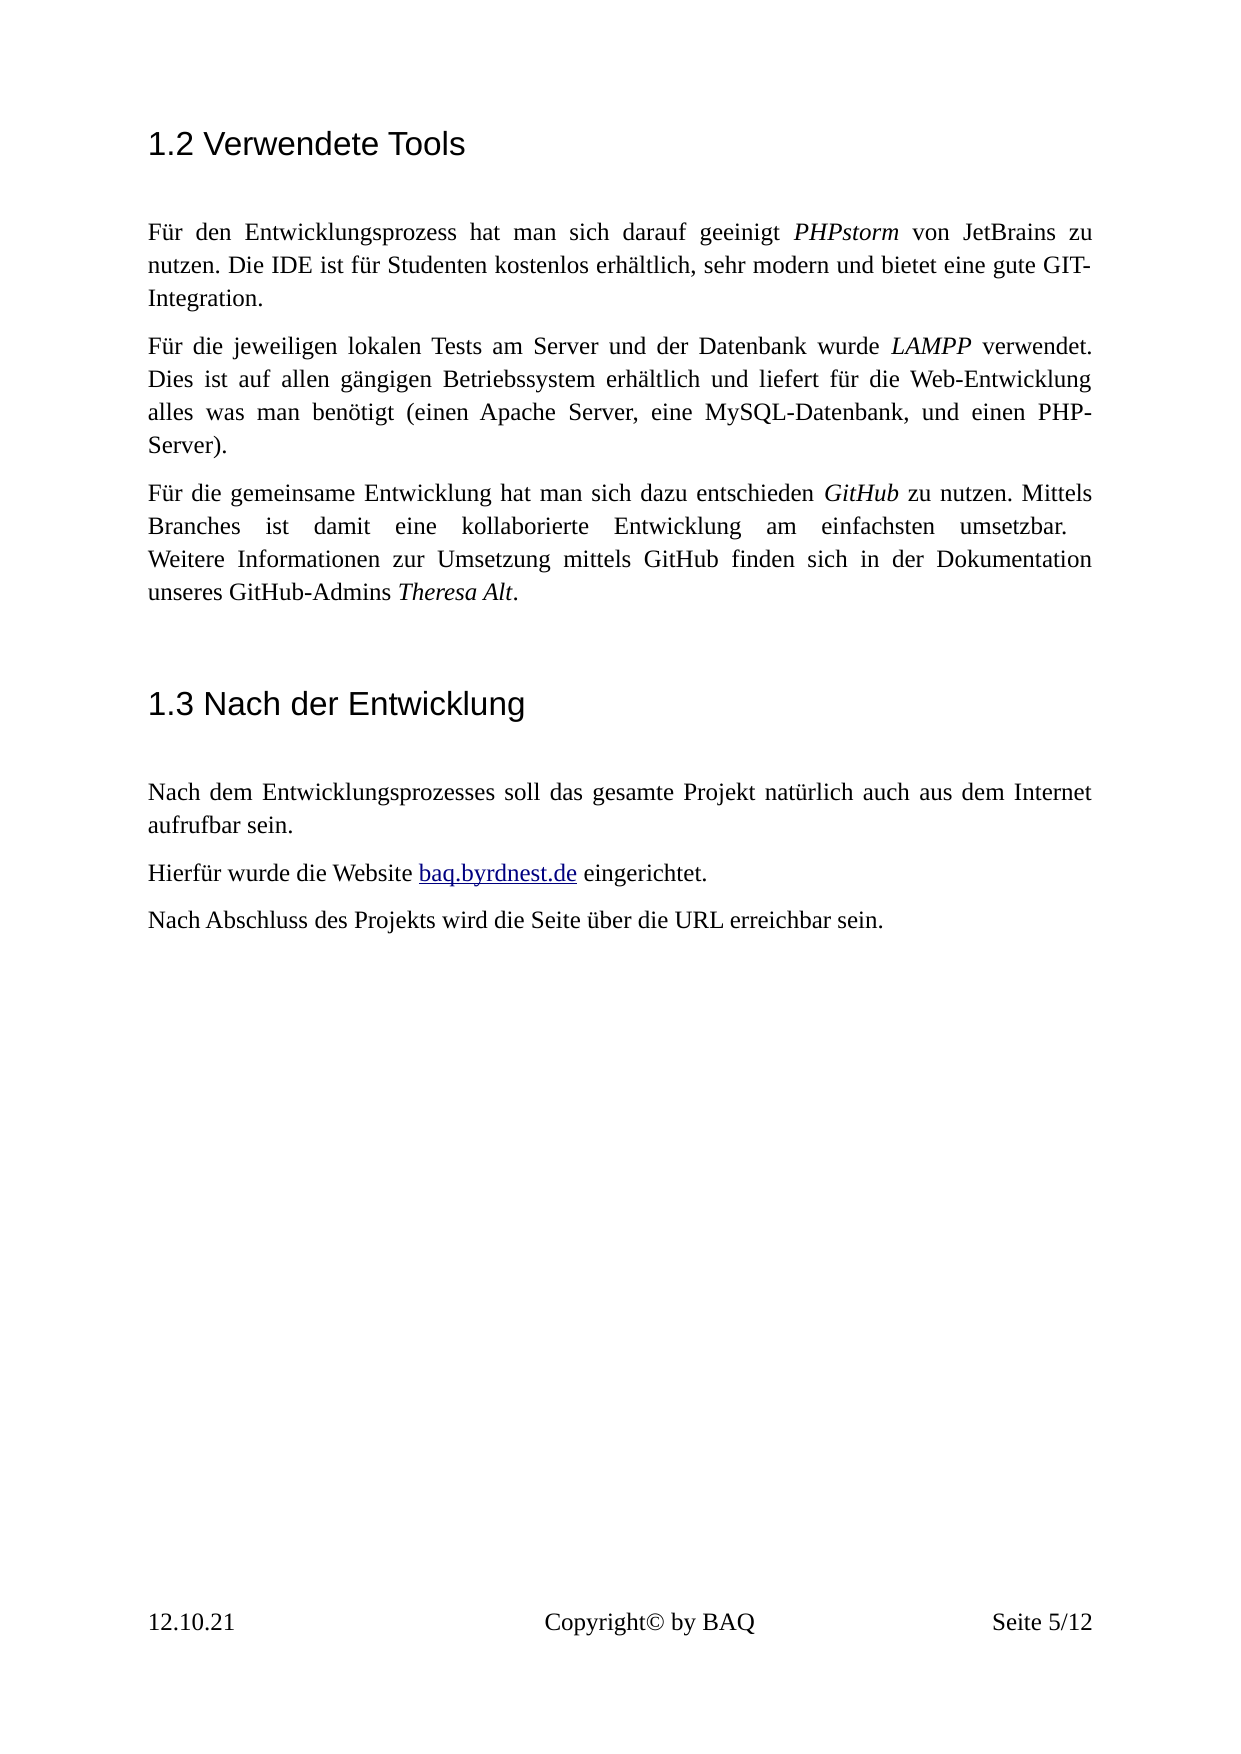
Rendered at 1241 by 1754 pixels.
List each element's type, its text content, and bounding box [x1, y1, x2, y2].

text Nach Abschluss des Projekts wird die Seite über die URL erreichbar sein. [148, 905, 1093, 934]
text Für den Entwicklungsprozess hat man sich darauf geeinigt PHPstorm von JetBrains zu nutzen. Die IDE ist für Studenten kostenlos erhältlich, sehr modern und bietet eine gute GIT-Integration. [148, 217, 1093, 312]
subtitle 1.3 Nach der Entwicklung [148, 684, 1093, 722]
text Nach dem Entwicklungsprozesses soll das gesamte Projekt natürlich auch aus dem Internet aufrufbar sein. [148, 777, 1093, 839]
text Hierfür wurde die Website baq.byrdnest.de eingerichtet. [148, 858, 1093, 886]
text Für die gemeinsame Entwicklung hat man sich dazu entschieden GitHub zu nutzen. Mittels Branches ist damit eine kollaborierte Entwicklung am einfachsten umsetzbar. Weitere Informationen zur Umsetzung mittels GitHub finden sich in der Dokumentation unseres GitHub-Admins Theresa Alt. [148, 478, 1093, 606]
text Für die jeweiligen lokalen Tests am Server und der Datenbank wurde LAMPP verwendet. Dies ist auf allen gängigen Betriebssystem erhältlich und liefert für die Web-Entwicklung alles was man benötigt (einen Apache Server, eine MySQL-Datenbank, und einen PHP-Server). [148, 331, 1093, 459]
subtitle 1.2 Verwendete Tools [148, 124, 1093, 163]
